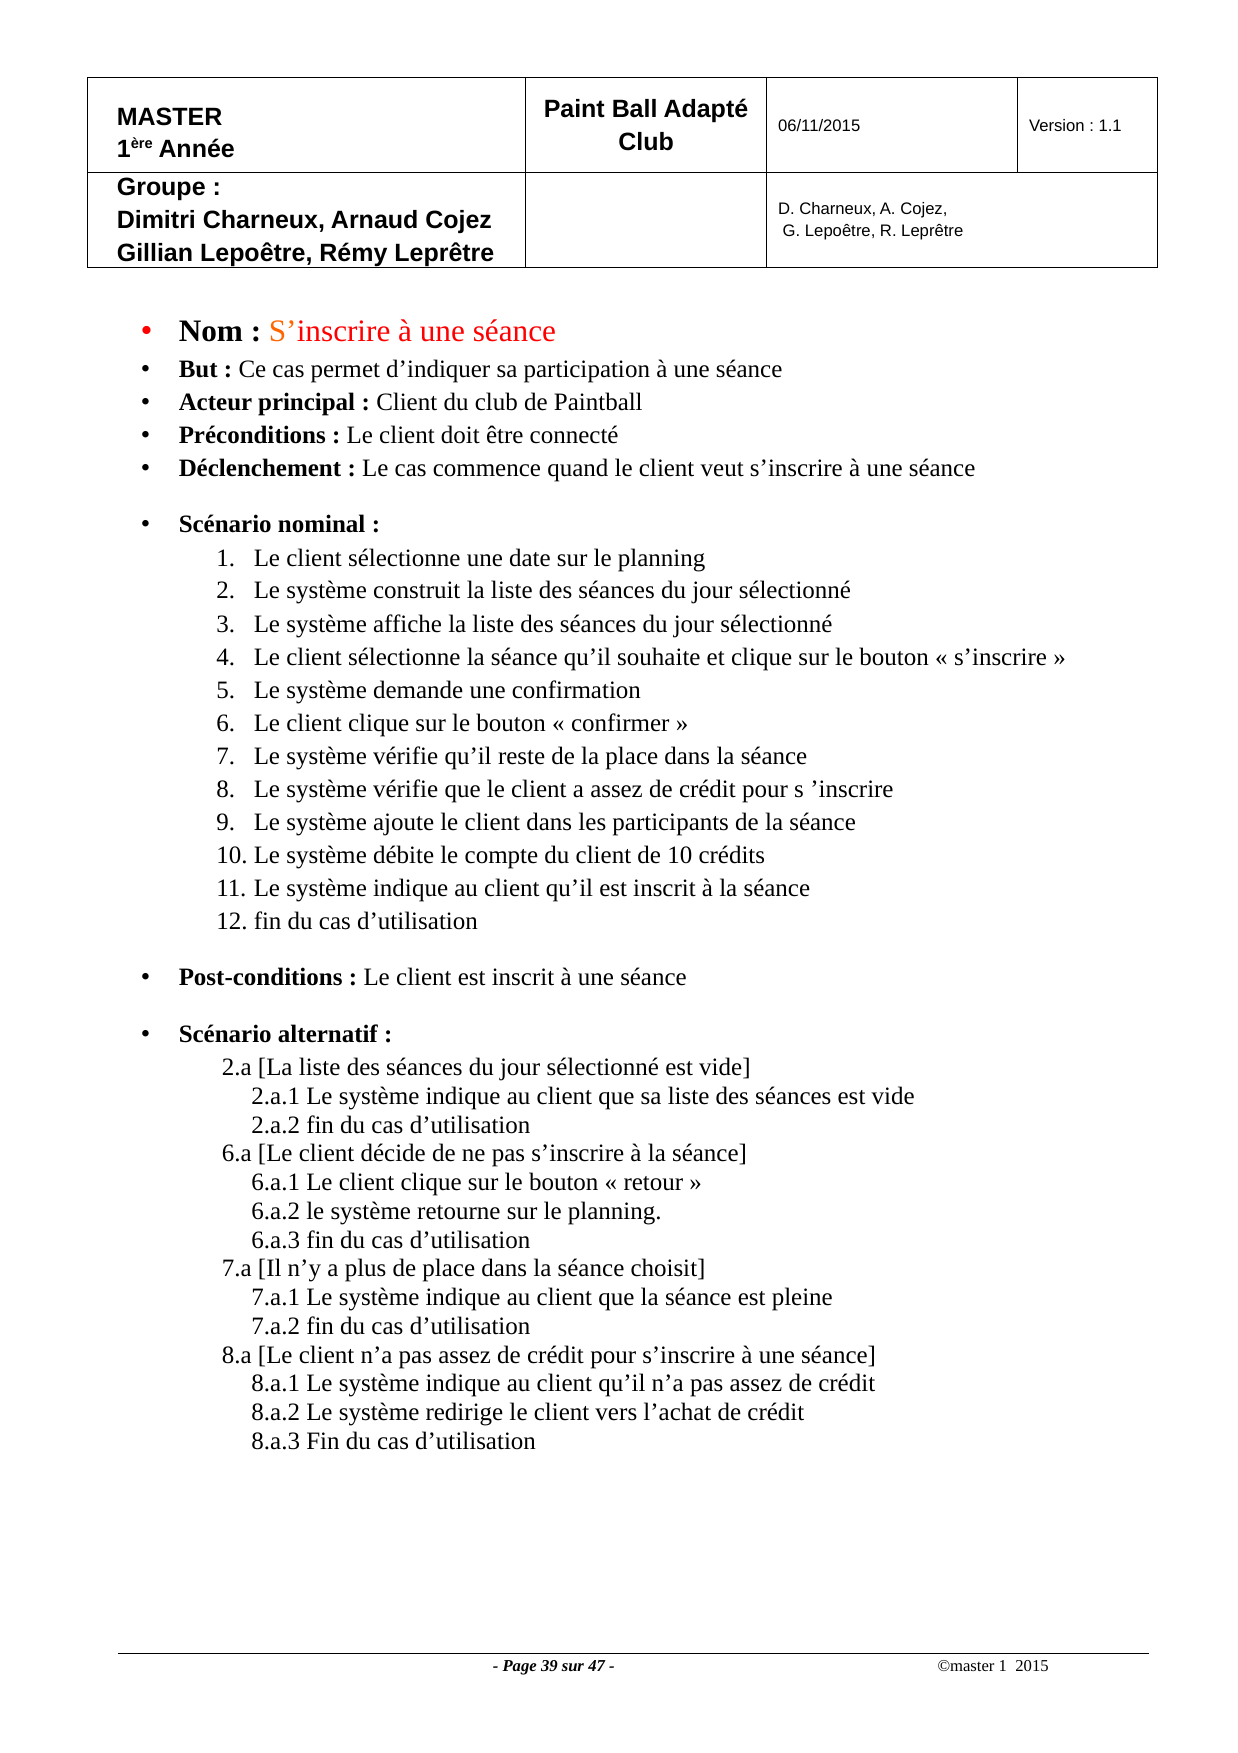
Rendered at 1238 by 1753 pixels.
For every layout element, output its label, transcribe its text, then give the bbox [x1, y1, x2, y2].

list Le client sélectionne une date sur le planning [216, 543, 1149, 571]
list Le système ajoute le client dans les participants de la séance [216, 807, 1149, 836]
text 8.a.3 Fin du cas d’utilisation [103, 1426, 1149, 1455]
text 7.a [Il n’y a plus de place dans la séance choisit] [103, 1253, 1149, 1282]
text 2.a.2 fin du cas d’utilisation [103, 1110, 1149, 1138]
list Le système construit la liste des séances du jour sélectionné [216, 576, 1149, 604]
text 6.a.1 Le client clique sur le bouton « retour » [103, 1167, 1149, 1196]
text 7.a.2 fin du cas d’utilisation [103, 1311, 1149, 1340]
list Le système demande une confirmation [216, 675, 1149, 703]
list Scénario alternatif : [141, 1019, 1149, 1048]
text 6.a.3 fin du cas d’utilisation [103, 1225, 1149, 1253]
list Le système vérifie que le client a assez de crédit pour s ’inscrire [216, 774, 1149, 802]
list Le système débite le compte du client de 10 crédits [216, 840, 1149, 868]
text 6.a [Le client décide de ne pas s’inscrire à la séance] [103, 1138, 1149, 1167]
list Le système vérifie qu’il reste de la place dans la séance [216, 741, 1149, 769]
list Le client sélectionne la séance qu’il souhaite et clique sur le bouton « s’inscrire » [216, 642, 1149, 670]
list Scénario nominal : [141, 509, 1149, 538]
list Le client clique sur le bouton « confirmer » [216, 708, 1149, 736]
text 2.a.1 Le système indique au client que sa liste des séances est vide [103, 1081, 1149, 1110]
list Déclenchement : Le cas commence quand le client veut s’inscrire à une séance [141, 453, 1149, 482]
list fin du cas d’utilisation [216, 906, 1149, 934]
text 8.a [Le client n’a pas assez de crédit pour s’inscrire à une séance] [103, 1340, 1149, 1368]
list Post-conditions : Le client est inscrit à une séance [141, 962, 1149, 991]
text 8.a.1 Le système indique au client qu’il n’a pas assez de crédit [103, 1368, 1149, 1397]
list Le système indique au client qu’il est inscrit à la séance [216, 873, 1149, 902]
list But : Ce cas permet d’indiquer sa participation à une séance [141, 354, 1149, 383]
list Le système affiche la liste des séances du jour sélectionné [216, 609, 1149, 637]
text 6.a.2 le système retourne sur le planning. [103, 1196, 1149, 1225]
list Acteur principal : Client du club de Paintball [141, 387, 1149, 416]
list Préconditions : Le client doit être connecté [141, 420, 1149, 449]
text 8.a.2 Le système redirige le client vers l’achat de crédit [103, 1397, 1149, 1426]
list Nom : S’inscrire à une séance [141, 313, 1149, 348]
text 7.a.1 Le système indique au client que la séance est pleine [103, 1282, 1149, 1311]
text 2.a [La liste des séances du jour sélectionné est vide] [103, 1052, 1149, 1081]
